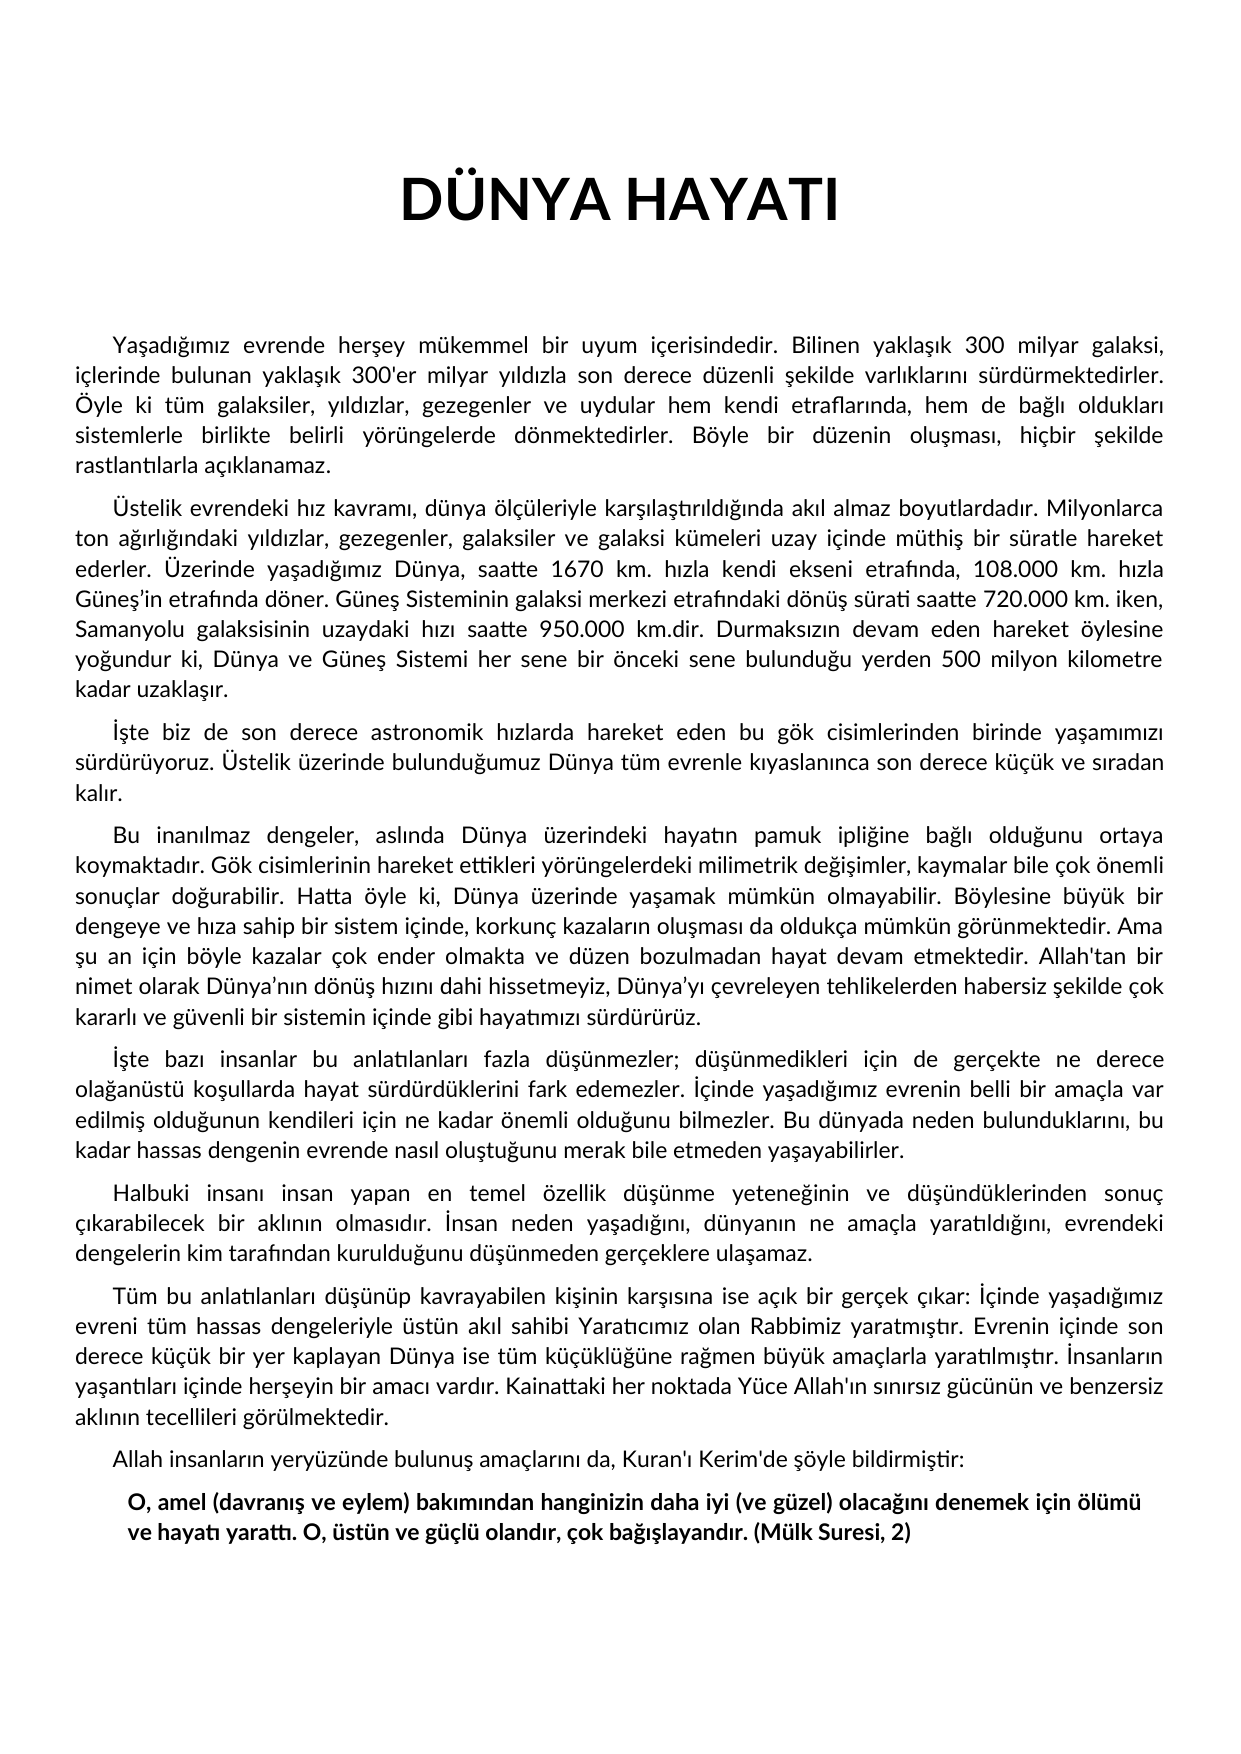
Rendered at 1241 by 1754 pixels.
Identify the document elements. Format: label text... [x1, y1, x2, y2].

text İşte biz de son derece astronomik hızlarda hareket eden bu gök cisimlerinden birinde yaşamımızı sürdürüyoruz. Üstelik üzerinde bulunduğumuz Dünya tüm evrenle kıyaslanınca son derece küçük ve sıradan kalır. [75, 718, 1165, 806]
text Üstelik evrendeki hız kavramı, dünya ölçüleriyle karşılaştırıldığında akıl almaz boyutlardadır. Milyonlarca ton ağırlığındaki yıldızlar, gezegenler, galaksiler ve galaksi kümeleri uzay içinde müthiş bir süratle hareket ederler. Üzerinde yaşadığımız Dünya, saatte 1670 km. hızla kendi ekseni etrafında, 108.000 km. hızla Güneş’in etrafında döner. Güneş Sisteminin galaksi merkezi etrafındaki dönüş sürati saatte 720.000 km. iken, Samanyolu galaksisinin uzaydaki hızı saatte 950.000 km.dir. Durmaksızın devam eden hareket öylesine yoğundur ki, Dünya ve Güneş Sistemi her sene bir önceki sene bulunduğu yerden 500 milyon kilometre kadar uzaklaşır. [75, 494, 1165, 703]
text Allah insanların yeryüzünde bulunuş amaçlarını da, Kuran'ı Kerim'de şöyle bildirmiştir: [75, 1445, 1165, 1472]
text Yaşadığımız evrende herşey mükemmel bir uyum içerisindedir. Bilinen yaklaşık 300 milyar galaksi, içlerinde bulunan yaklaşık 300'er milyar yıldızla son derece düzenli şekilde varlıklarını sürdürmektedirler. Öyle ki tüm galaksiler, yıldızlar, gezegenler ve uydular hem kendi etraflarında, hem de bağlı oldukları sistemlerle birlikte belirli yörüngelerde dönmektedirler. Böyle bir düzenin oluşması, hiçbir şekilde rastlantılarla açıklanamaz. [75, 330, 1165, 479]
text İşte bazı insanlar bu anlatılanları fazla düşünmezler; düşünmedikleri için de gerçekte ne derece olağanüstü koşullarda hayat sürdürdüklerini fark edemezler. İçinde yaşadığımız evrenin belli bir amaçla var edilmiş olduğunun kendileri için ne kadar önemli olduğunu bilmezler. Bu dünyada neden bulunduklarını, bu kadar hassas dengenin evrende nasıl oluştuğunu merak bile etmeden yaşayabilirler. [75, 1045, 1165, 1163]
subtitle DÜNYA HAYATI [75, 162, 1165, 232]
text Tüm bu anlatılanları düşünüp kavrayabilen kişinin karşısına ise açık bir gerçek çıkar: İçinde yaşadığımız evreni tüm hassas dengeleriyle üstün akıl sahibi Yaratıcımız olan Rabbimiz yaratmıştır. Evrenin içinde son derece küçük bir yer kaplayan Dünya ise tüm küçüklüğüne rağmen büyük amaçlarla yaratılmıştır. İnsanların yaşantıları içinde herşeyin bir amacı vardır. Kainattaki her noktada Yüce Allah'ın sınırsız gücünün ve benzersiz aklının tecellileri görülmektedir. [75, 1281, 1165, 1430]
text Halbuki insanı insan yapan en temel özellik düşünme yeteneğinin ve düşündüklerinden sonuç çıkarabilecek bir aklının olmasıdır. İnsan neden yaşadığını, dünyanın ne amaçla yaratıldığını, evrendeki dengelerin kim tarafından kurulduğunu düşünmeden gerçeklere ulaşamaz. [75, 1178, 1165, 1266]
text Bu inanılmaz dengeler, aslında Dünya üzerindeki hayatın pamuk ipliğine bağlı olduğunu ortaya koymaktadır. Gök cisimlerinin hareket ettikleri yörüngelerdeki milimetrik değişimler, kaymalar bile çok önemli sonuçlar doğurabilir. Hatta öyle ki, Dünya üzerinde yaşamak mümkün olmayabilir. Böylesine büyük bir dengeye ve hıza sahip bir sistem içinde, korkunç kazaların oluşması da oldukça mümkün görünmektedir. Ama şu an için böyle kazalar çok ender olmakta ve düzen bozulmadan hayat devam etmektedir. Allah'tan bir nimet olarak Dünya’nın dönüş hızını dahi hissetmeyiz, Dünya’yı çevreleyen tehlikelerden habersiz şekilde çok kararlı ve güvenli bir sistemin içinde gibi hayatımızı sürdürürüz. [75, 821, 1165, 1030]
text O, amel (davranış ve eylem) bakımından hanginizin daha iyi (ve güzel) olacağını denemek için ölümü ve hayatı yarattı. O, üstün ve güçlü olandır, çok bağışlayandır. (Mülk Suresi, 2) [127, 1488, 1143, 1545]
